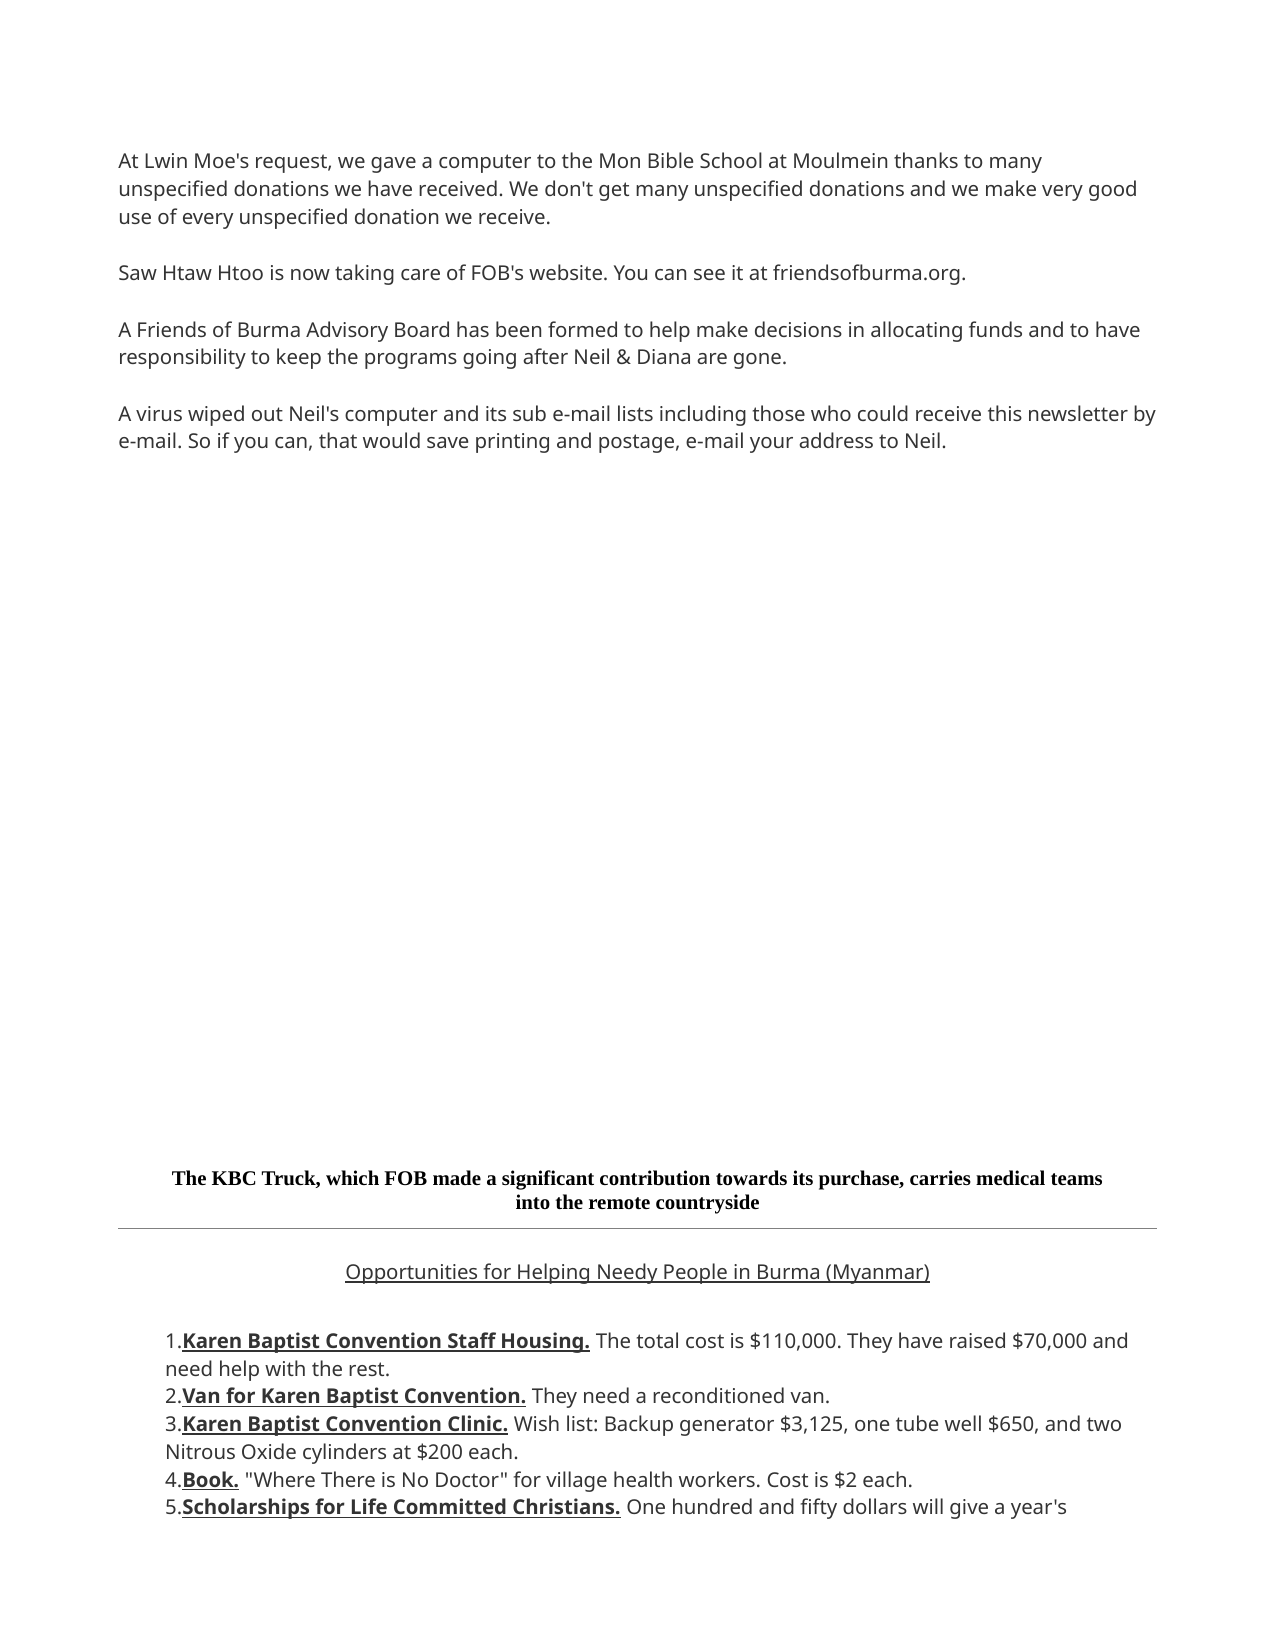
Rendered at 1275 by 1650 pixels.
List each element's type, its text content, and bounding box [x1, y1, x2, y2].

list Karen Baptist Convention Staff Housing. The total cost is $110,000. They have raised $70,000 and need help with the rest. [118, 1327, 1157, 1382]
subtitle Opportunities for Helping Needy People in Burma (Myanmar) [118, 1258, 1157, 1286]
list Book. "Where There is No Doctor" for village health workers. Cost is $2 each. [118, 1465, 1157, 1493]
table_header The KBC Truck, which FOB made a significant contribution towards its purchase, carries medical teams into the remote countryside [163, 484, 1112, 1214]
text Dear Friends, We feel greatly blessed by God for the people who support various projects in Burma. Because of you, God is able to help many, and it is a joy to share with you what God has accomplished. The interest on the Sowards Endowment supports the Erville and Genevieve Sowards Scholarship, which is administered by Myanmar Baptist Convention. We just received a report that 331 children of ministers received scholarships to one of twelve seminaries or Bible Schools. An additional 288 students from poor families received aid. Thanks to many of you, students at other schools received much needed support by those who give $150 per year to help them. Some of our other projects do not involve a lot of money, yet have a significant impact on individuals. One pastor received $25 for a hearing aid and wrote, "I am now in my 90s and losing my hearing power. The hearing aid helps me greatly in my conversation with people and listening to the word of God." We had two go on the Burma Christian Fellowship tour last January but one found it so meaningful that she sent $500 and told us to publicize it more! Each person carried in a Project C.U.R.E. medical kit that cost us $150 and contained $2,500 of medical supplies. FOB made a grant to buy 200 books, "Where There Is No Doctor" at $2 each to give village health workers to help them treat some medical problems and to recognize serious cases. A church in Maine is sponsoring ten evangelists to the Myo people/tribe which takes care of one fourth of that program. Each evangelist receives $5 per month--an unbelievable bargain. Orphan Report: (by Dr. David Horton) Forty nine individuals and four Sunday School classes support 94 orphans in five orphanages under the guidance/direction of the Karen Baptist Convention and the Loikaw Baptist Church. We are heartened by the report that Naw Bu Meh, a third grade orphan, won first prize in the state singing contest. She went on to represent her state at the national competition. The KBC clinic regularly visits the area orphanages. Cost of sponsorship is $144 per year. Clinic Report: (by Tansy Maung) The KBC Clinic fills a vital role in the life of Seminary Hill and far beyond. Dedicated physicians come from all over Rangoon to minister to the poor who come to the clinic. It is far more than what we in the states imagine a "clinic" to be. It is a full-fledged hospital laboring under a lack of good facilities and equipment. Some of you donors have been wonderful in meeting overwhelming needs. Today the clinic operates with 49 staff and 16 specialists. There are OVER 400 BABIES delivered each year and the new equipment has made each of these deliveries safer. There were 3569 dental patients last year. Our donations enable this medical ministry to continue, as the patients pay nothing or a very small amount for their care. Please consider giving a donation for training and building needs so the clinic can continue to offer their outstanding services. In 2004, the clinic is delighted to have acquired the following much-needed items, which was made possible by the generous contribution of friends in the U.S.A: Electrocardiogram machine, Fetal heart sound monitor, Computer, Printer, Modem, Baby weighing scale (nursery scale), Bathroom weighing scale, Pressure cuffs (adult and pediatric), Stethoscopes (adult and pediatric), and Oropharyngeal tubes. By the grace of God, your gifts have made it possible for us to do some much needed repair work. We repaired and repainted some major parts of the clinic, patient's beds, and tables, the ceiling of the maternity ward, and the outpatient department. There is a video on the clinic available. It will be mailed to you upon your request. After viewing you will have to return it to Friends of Burma. Library Report: (by Sue Dolbow and Show Ei Ei Tun) We just received a report from KBTS library that a donated computer has been most helpful in cataloging and keeping inventory with the book collection. They are very grateful. Even in the villages it is possible to create a small library in one room for children to sit in and read or hear stories read to them. A few books read over and over again is better than none. We have heard of the practice of setting aside a library room for reading with some schools now. The three most successful community libraries have been established in Insein, Pathein, and Taunggyi. These are circulating libraries designed for patrons to borrow and return books. As the community interest and demand grows, this will require more staffing and more books. How exciting! Burma Christian Fellowship Tour: Burma Christian Fellowship Tour: The Burma Christian Fellowship Tour will be Monday, January 10, to Sunday, January 23, 2005. The cost is still $1,500 plus air fare. Feedback from previous participants has been most encouraging, and the Burmese appreciate Americans coming to see their work, share fellowship, and help in various ways. If a church has twelve who want to go, they can have their own tour at another time. For further information, contact Dr. Paul D. Aita at Japanese Baptist Church, 160 Broadway, Seattle, WA 98122. Phone 206/622-7351. E-mail: paul.aita@juno.com He will have the complete itinerary when it becomes available, and will be able to communicate with you through June and then again in September. Paul and Gail Aita will be teaching at the Myanmar Institute of Theology during July and August of this year, their third summer there as Adjunct Faculty. Paul has taught Greek, Hebrew, and Pastoral Theology to M.Div. students, and Worship and Preaching to B.R.E. students. Gail has taught English in both the seminary and in the BARS program. Arrangements for the Aitas were initially made through the volunteer office of ABC International Ministries. Paul currently serves as Senior Minister of the Japanese Baptist Church, which permits him the time for this kind of mission work as part of his ministry to the church. In 2002, three members of JBC spent two weeks with the Aitas in Burma--most at MIT, some traveling to Bagan and Inle Lake. The Aitas' experiences in Myanmar were described in articles they wrote for the Winter 2001 and Winter 2003 issues of American Baptists in Mission, which are available on the website of ABC/USA. Paul D. Aita, Senior Minister, Website:www.jbcseattle.org Japanese Baptist Church. Voice 206/622-7351, 160 Broadway, Seattle WA 98122-5434, Fax 206/622-3462. Ruth and John Peterson's Report:We spent four weeks in Burma in January and February teaching and helping in a number of ways. Teaching gender issues (The Writings of Paul on Women) and practical theology courses (Pastoral as Spiritual Guide, Counseling, Worship and Liturgy, and Preaching Seminar) at MIT offered a great chance to listen to the hearts of the students. Though the details may be a little different, the issues that the young pastors face are just like the issues faced in churches in the United States. The Burmese appreciate Americans coming to teach. We also visited in Pathein, particularly spending time at the Matthew 25 Clinic. The building is old and small. It is the dream of the doctor and his associates to build in order to better serve those in need. The quality of the staff and their commitment is impressive. As is true all over Burma, the staff is partly volunteer and underpaid. They recently obtained a small generator so they can continue operations with lights rather than flashlight when the power goes out. It is a small one that is not too satisfactory, but hopefully can be replaced with something less noisy and polluting soon. Another memorable experience in Pathein was worshipping with a group of university students. The hostel and University Christian Fellowship is a vibrant place that is trying to meet the changing needs of their clientele. Western Christian contemporary music abounds, but there is also a desire to use ethnic music and/or words to spread the gospel. The work of the women to train women in leadership development and assist tribal girls in finding jobs that are not exploitive is awe-inspiring. We were able to visit with three women's center directors whose work ranged from teaching tatting to English classes to brokering jobs for their clients with the staffs of embassies. Ruth spent a fair amount of time doing English conversation classes either one on one or in larger groups through these centers. Every experience was memorable. Sometimes, since we think "outside of the box", we can bring a new perspective. Neil suggested a modification of MIT's (Myanmar Institute of Theology) projected building that would increase its cost by 30% but also the usable space by 80% which was unanimously accepted. Two of his students have put on demonstration programs for youth on the more efficient GS Clay stove that saves 60% on fuel. FOB paid for the copying and distributing of 3 Burmese language books to twenty seminaries and Bible Schools. We also sponsored the copying of five books in Karen language distributed to twelve Karen schools. We now have a good looking Friends of Burma brochure. If you want some, please e-mail us. We have a lot. They were printed in Burma to save money. Everything we do, we focus on the good of the Burmese people. Dr. Kathy Welch, at the Baptist River Kwai Hospital on the Burma Thai border, had to take emergency personal leave. FOB contributed $2,500 to help Dr. Steve James go and fill in for her for six weeks. That hospital treats many Burmese traumatized by the conflict on the border. The Karen Baptist Convention is building a six story building for its staff. The FOB Advisory Board approved a $5,000 grant toward that building. They also need a van and have asked our help on that project. Raising money for a van has been very difficult in the past. This is a desperate need and we were personally asked to help by the general secretary, Honor Nyo, of the Karen Baptist Convention. This is a student waiting for a $10 grant so she can buy a pair of glasses. So many have been helped by your gifts in the past but there are still many in need of your help. While we like to report our successes, we also have our disappointments. One of the five Burmese students we educated has married and will not be returning. Because of N & D's age and reduced income, we will not be able to bring more students here to train as teachers. All reports tell us Lwin Moe is doing an outstanding job teaching at BARS. We will still endeavor to help those in graduate programs. At Lwin Moe's request, we gave a computer to the Mon Bible School at Moulmein thanks to many unspecified donations we have received. We don't get many unspecified donations and we make very good use of every unspecified donation we receive. Saw Htaw Htoo is now taking care of FOB's website. You can see it at friendsofburma.org. A Friends of Burma Advisory Board has been formed to help make decisions in allocating funds and to have responsibility to keep the programs going after Neil & Diana are gone. A virus wiped out Neil's computer and its sub e-mail lists including those who could receive this newsletter by e-mail. So if you can, that would save printing and postage, e-mail your address to Neil. [118, 118, 1157, 455]
list Van for Karen Baptist Convention. They need a reconditioned van. [118, 1382, 1157, 1410]
list Karen Baptist Convention Clinic. Wish list: Backup generator $3,125, one tube well $650, and two Nitrous Oxide cylinders at $200 each. [118, 1410, 1157, 1465]
list Scholarships for Life Committed Christians. One hundred and fifty dollars will give a year's [118, 1493, 1157, 1521]
